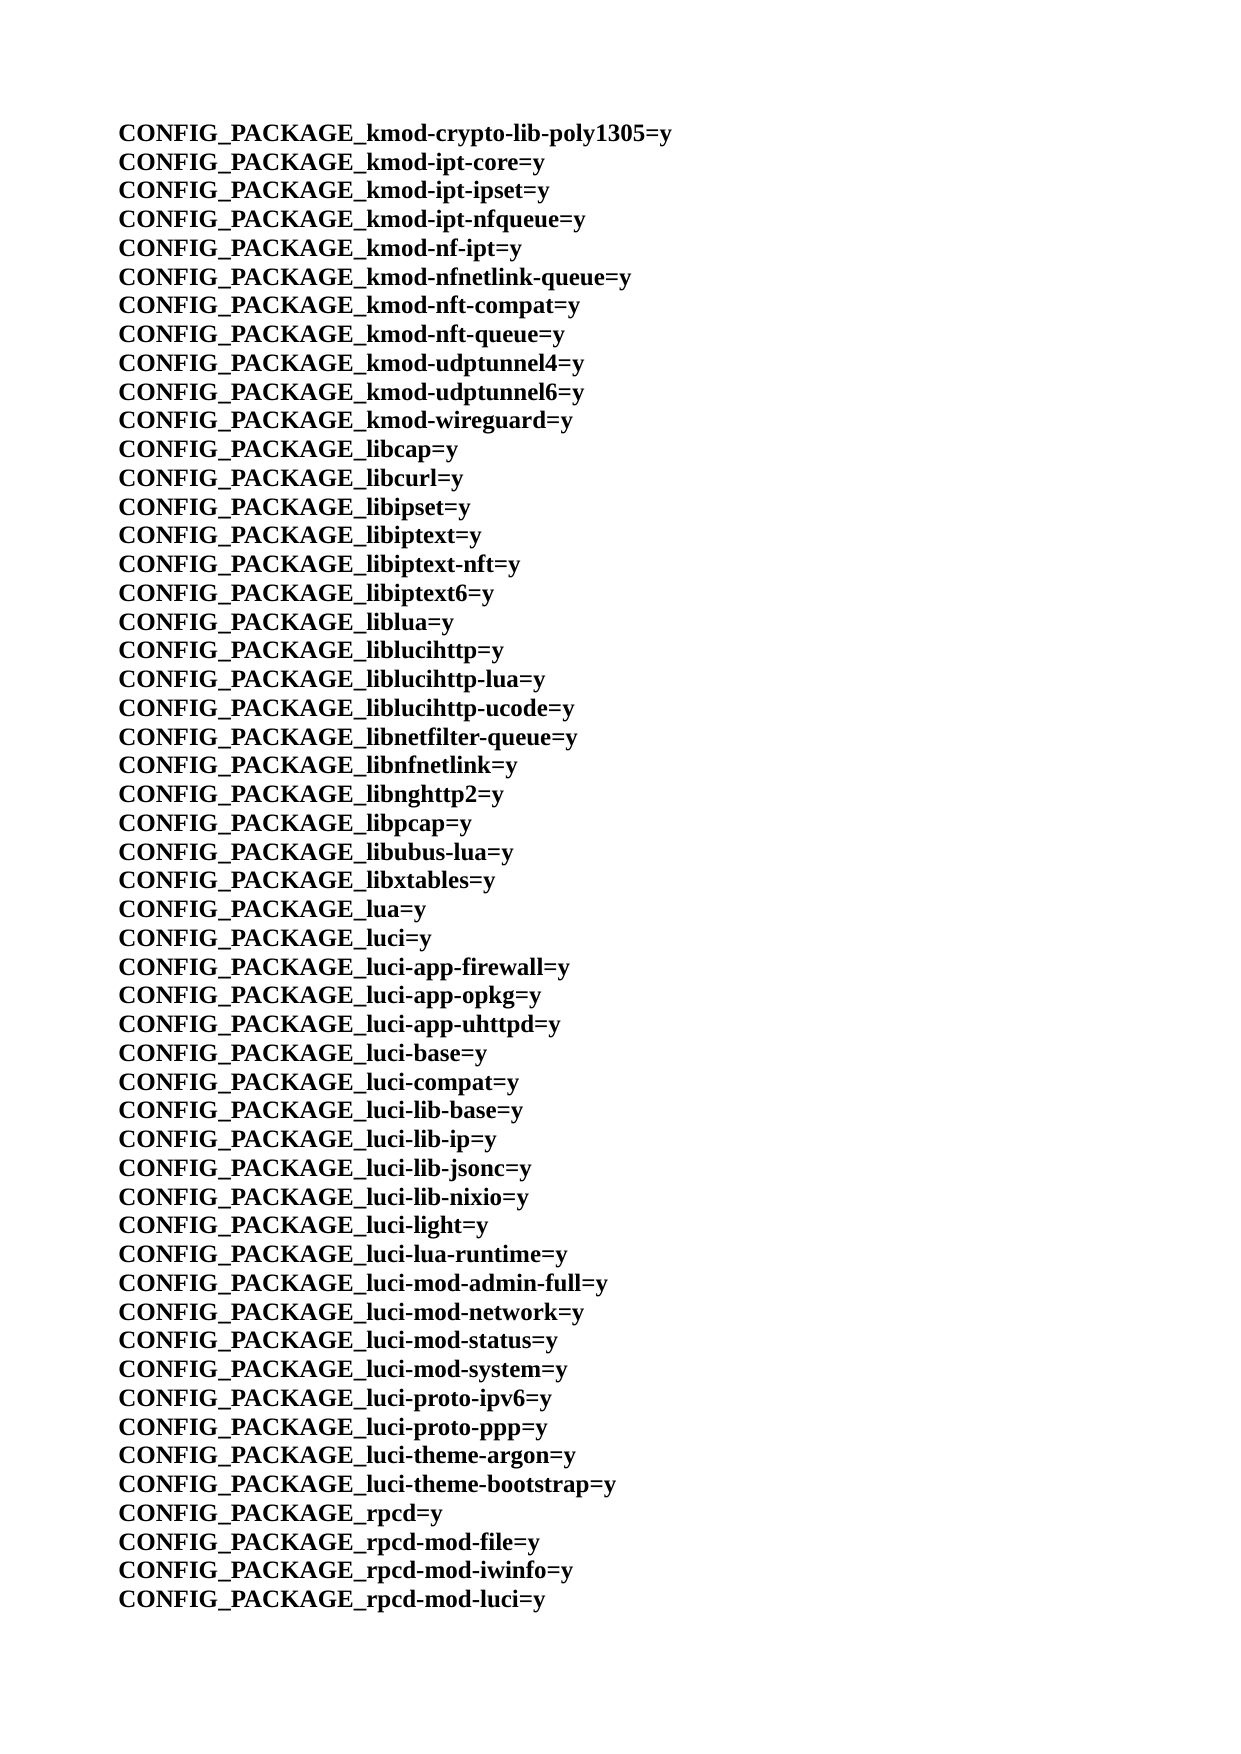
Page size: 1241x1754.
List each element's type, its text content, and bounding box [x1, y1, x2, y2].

text CONFIG_PACKAGE_libiptext6=y [118, 578, 1122, 607]
text CONFIG_PACKAGE_kmod-nf-ipt=y [118, 233, 1122, 262]
text CONFIG_PACKAGE_luci=y [118, 923, 1122, 952]
text CONFIG_PACKAGE_libipset=y [118, 492, 1122, 521]
text CONFIG_PACKAGE_luci-theme-argon=y [118, 1441, 1122, 1469]
text CONFIG_PACKAGE_luci-lib-jsonc=y [118, 1153, 1122, 1182]
text CONFIG_PACKAGE_libcurl=y [118, 463, 1122, 492]
text CONFIG_PACKAGE_luci-app-opkg=y [118, 981, 1122, 1009]
text CONFIG_PACKAGE_luci-light=y [118, 1211, 1122, 1239]
text CONFIG_PACKAGE_kmod-ipt-core=y [118, 147, 1122, 176]
text CONFIG_PACKAGE_luci-compat=y [118, 1067, 1122, 1096]
text CONFIG_PACKAGE_libnetfilter-queue=y [118, 722, 1122, 751]
text CONFIG_PACKAGE_kmod-wireguard=y [118, 406, 1122, 434]
text CONFIG_PACKAGE_kmod-ipt-ipset=y [118, 176, 1122, 204]
text CONFIG_PACKAGE_rpcd-mod-luci=y [118, 1584, 1122, 1613]
text CONFIG_PACKAGE_luci-lib-base=y [118, 1096, 1122, 1124]
text CONFIG_PACKAGE_kmod-nft-queue=y [118, 319, 1122, 348]
text CONFIG_PACKAGE_luci-base=y [118, 1038, 1122, 1067]
text CONFIG_PACKAGE_luci-mod-system=y [118, 1354, 1122, 1383]
text CONFIG_PACKAGE_kmod-udptunnel4=y [118, 348, 1122, 377]
text CONFIG_PACKAGE_luci-lib-nixio=y [118, 1182, 1122, 1211]
text CONFIG_PACKAGE_luci-proto-ipv6=y [118, 1383, 1122, 1412]
text CONFIG_PACKAGE_luci-mod-admin-full=y [118, 1268, 1122, 1297]
text CONFIG_PACKAGE_luci-app-firewall=y [118, 952, 1122, 981]
text CONFIG_PACKAGE_libcap=y [118, 434, 1122, 463]
text CONFIG_PACKAGE_luci-lua-runtime=y [118, 1239, 1122, 1268]
text CONFIG_PACKAGE_rpcd=y [118, 1498, 1122, 1527]
text CONFIG_PACKAGE_liblucihttp-ucode=y [118, 693, 1122, 722]
text CONFIG_PACKAGE_kmod-udptunnel6=y [118, 377, 1122, 406]
text CONFIG_PACKAGE_liblua=y [118, 607, 1122, 636]
text CONFIG_PACKAGE_libiptext-nft=y [118, 549, 1122, 578]
text CONFIG_PACKAGE_lua=y [118, 894, 1122, 923]
text CONFIG_PACKAGE_liblucihttp-lua=y [118, 664, 1122, 693]
text CONFIG_PACKAGE_libiptext=y [118, 521, 1122, 549]
text CONFIG_PACKAGE_rpcd-mod-iwinfo=y [118, 1556, 1122, 1584]
text CONFIG_PACKAGE_luci-app-uhttpd=y [118, 1009, 1122, 1038]
text CONFIG_PACKAGE_luci-lib-ip=y [118, 1124, 1122, 1153]
text CONFIG_PACKAGE_libnfnetlink=y [118, 751, 1122, 779]
text CONFIG_PACKAGE_kmod-nfnetlink-queue=y [118, 262, 1122, 291]
text CONFIG_PACKAGE_libpcap=y [118, 808, 1122, 837]
text CONFIG_PACKAGE_libnghttp2=y [118, 779, 1122, 808]
text CONFIG_PACKAGE_luci-proto-ppp=y [118, 1412, 1122, 1441]
text CONFIG_PACKAGE_luci-theme-bootstrap=y [118, 1469, 1122, 1498]
text CONFIG_PACKAGE_kmod-crypto-lib-poly1305=y [118, 118, 1122, 147]
text CONFIG_PACKAGE_luci-mod-status=y [118, 1326, 1122, 1354]
text CONFIG_PACKAGE_kmod-ipt-nfqueue=y [118, 204, 1122, 233]
text CONFIG_PACKAGE_luci-mod-network=y [118, 1297, 1122, 1326]
text CONFIG_PACKAGE_liblucihttp=y [118, 636, 1122, 664]
text CONFIG_PACKAGE_kmod-nft-compat=y [118, 291, 1122, 319]
text CONFIG_PACKAGE_libxtables=y [118, 866, 1122, 894]
text CONFIG_PACKAGE_rpcd-mod-file=y [118, 1527, 1122, 1556]
text CONFIG_PACKAGE_libubus-lua=y [118, 837, 1122, 866]
